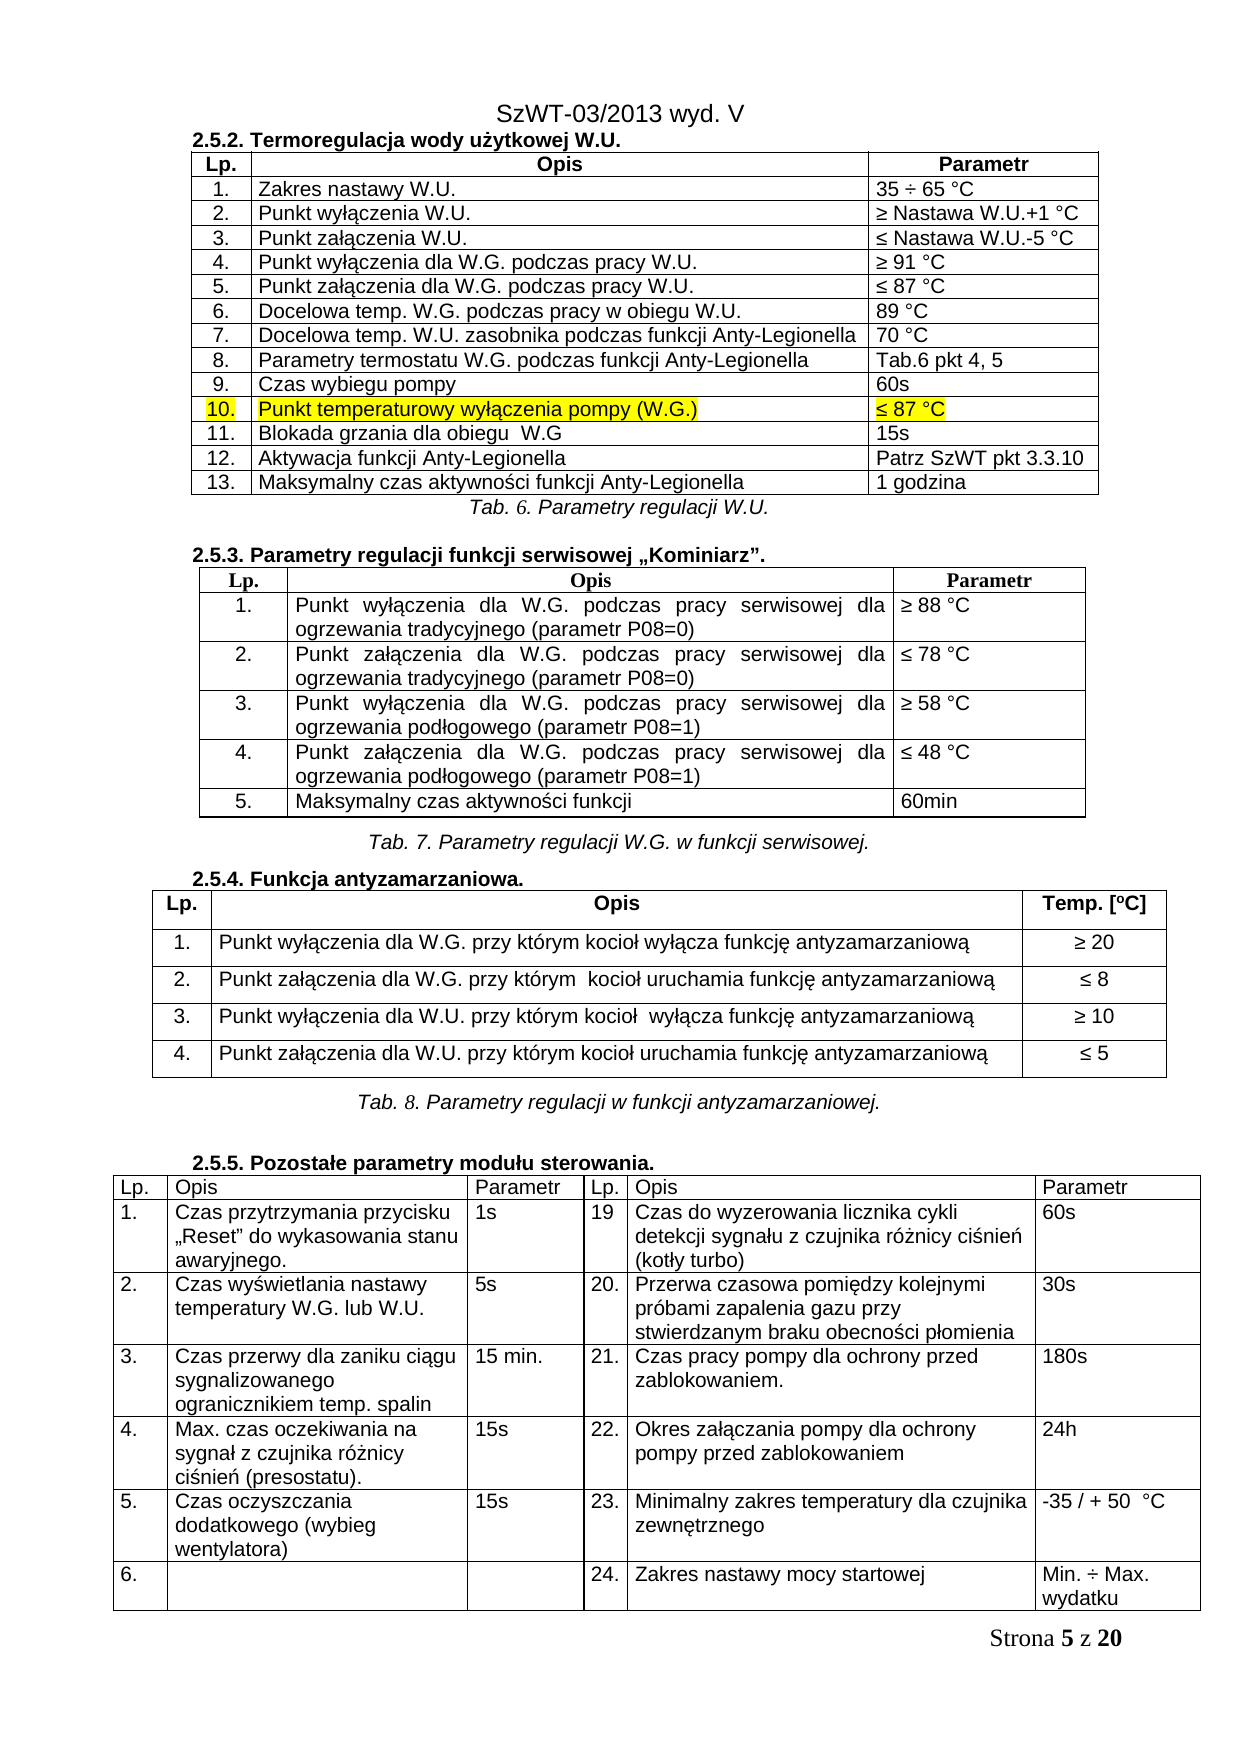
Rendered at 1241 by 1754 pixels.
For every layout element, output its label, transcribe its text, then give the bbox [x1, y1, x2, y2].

table_cell 19 [585, 1200, 627, 1271]
table_cell 70 °C [869, 324, 1098, 347]
table_cell 5s [468, 1273, 583, 1344]
subtitle 2.5.2. Termoregulacja wody użytkowej W.U. [192, 127, 1122, 151]
table_cell 4. [114, 1417, 167, 1489]
table_cell Punkt wyłączenia dla W.G. przy którym kocioł wyłącza funkcję antyzamarzaniową [212, 930, 1022, 966]
table_cell ≤ 78 °C [894, 642, 1085, 690]
table_cell 4. [153, 1041, 211, 1077]
table_cell ≥ 58 °C [894, 691, 1085, 739]
table_cell ≤ 5 [1023, 1041, 1166, 1077]
table_cell Czas wybiegu pompy [252, 373, 868, 396]
table_cell ≤ 87 °C [869, 275, 1098, 298]
table_cell [168, 1562, 467, 1609]
table_cell ≥ 20 [1023, 930, 1166, 966]
table_cell 15 min. [468, 1345, 583, 1416]
table_cell 2. [192, 201, 251, 225]
table_cell Czas wyświetlania nastawy temperatury W.G. lub W.U. [168, 1273, 467, 1344]
table_cell Docelowa temp. W.U. zasobnika podczas funkcji Anty-Legionella [252, 324, 868, 347]
table_cell Przerwa czasowa pomiędzy kolejnymi próbami zapalenia gazu przy stwierdzanym braku obecności płomienia [628, 1273, 1035, 1344]
table_cell Punkt załączenia dla W.G. podczas pracy serwisowej dla ogrzewania podłogowego (parametr P08=1) [288, 740, 893, 788]
table_cell 35 ÷ 65 °C [869, 177, 1098, 200]
table_header Parametr [468, 1176, 583, 1199]
table_header Parametr [1036, 1176, 1200, 1199]
table_cell 24h [1036, 1417, 1200, 1489]
table_header Opis [628, 1176, 1035, 1199]
subtitle 2.5.4. Funkcja antyzamarzaniowa. [192, 866, 1122, 890]
table_cell ≥ 91 °C [869, 250, 1098, 274]
table_cell 15s [869, 422, 1098, 445]
table_cell 1. [192, 177, 251, 200]
table_cell Tab.6 pkt 4, 5 [869, 348, 1098, 372]
table_header Opis [288, 568, 893, 592]
table_cell Aktywacja funkcji Anty-Legionella [252, 446, 868, 470]
table_cell ≤ 87 °C [869, 397, 1098, 421]
table_cell 8. [192, 348, 251, 372]
table_cell Okres załączania pompy dla ochrony pompy przed zablokowaniem [628, 1417, 1035, 1489]
table_cell 5. [114, 1490, 167, 1561]
table_cell 2. [200, 642, 287, 690]
table_cell 5. [192, 275, 251, 298]
table_cell 60min [894, 789, 1085, 816]
table_cell 22. [585, 1417, 627, 1489]
table_cell Zakres nastawy W.U. [252, 177, 868, 200]
table_header Lp. [585, 1176, 627, 1199]
text Tab. 7. Parametry regulacji W.G. w funkcji serwisowej. [118, 830, 1122, 854]
table_cell Czas oczyszczania dodatkowego (wybieg wentylatora) [168, 1490, 467, 1561]
table_cell Blokada grzania dla obiegu W.G [252, 422, 868, 445]
table_cell ≥ 10 [1023, 1004, 1166, 1040]
table_cell 3. [200, 691, 287, 739]
table_cell 1. [114, 1200, 167, 1271]
table_cell Punkt załączenia dla W.G. przy którym kocioł uruchamia funkcję antyzamarzaniową [212, 967, 1022, 1003]
table_cell Parametry termostatu W.G. podczas funkcji Anty-Legionella [252, 348, 868, 372]
table_cell -35 / + 50 °C [1036, 1490, 1200, 1561]
table_cell 4. [192, 250, 251, 274]
table_cell Punkt wyłączenia W.U. [252, 201, 868, 225]
table_header Opis [252, 153, 868, 176]
table_cell Punkt wyłączenia dla W.G. podczas pracy serwisowej dla ogrzewania tradycyjnego (parametr P08=0) [288, 593, 893, 641]
table_cell Maksymalny czas aktywności funkcji Anty-Legionella [252, 471, 868, 494]
table_cell 5. [200, 789, 287, 816]
table_header Lp. [114, 1176, 167, 1199]
table_cell 3. [153, 1004, 211, 1040]
table_cell ≤ 8 [1023, 967, 1166, 1003]
subtitle 2.5.3. Parametry regulacji funkcji serwisowej „Kominiarz”. [192, 543, 1122, 567]
table_cell 180s [1036, 1345, 1200, 1416]
table_header Lp. [200, 568, 287, 592]
table_cell 1s [468, 1200, 583, 1271]
table_cell Czas przytrzymania przycisku „Reset” do wykasowania stanu awaryjnego. [168, 1200, 467, 1271]
table_cell 24. [585, 1562, 627, 1609]
table_cell ≤ 48 °C [894, 740, 1085, 788]
table_header Parametr [869, 153, 1098, 176]
table_cell Punkt wyłączenia dla W.G. podczas pracy W.U. [252, 250, 868, 274]
table_cell Punkt temperaturowy wyłączenia pompy (W.G.) [252, 397, 868, 421]
table_cell Maksymalny czas aktywności funkcji [288, 789, 893, 816]
subtitle 2.5.5. Pozostałe parametry modułu sterowania. [192, 1151, 1122, 1174]
table_header Parametr [894, 568, 1085, 592]
table_cell 60s [1036, 1200, 1200, 1271]
table_cell Zakres nastawy mocy startowej [628, 1562, 1035, 1609]
table_header Lp. [153, 891, 211, 929]
table_cell 23. [585, 1490, 627, 1561]
text Tab. 8. Parametry regulacji w funkcji antyzamarzaniowej. [118, 1090, 1122, 1114]
table_cell 21. [585, 1345, 627, 1416]
table_cell 1. [200, 593, 287, 641]
table_cell [468, 1562, 583, 1609]
table_cell 6. [114, 1562, 167, 1609]
table_cell Punkt wyłączenia dla W.U. przy którym kocioł wyłącza funkcję antyzamarzaniową [212, 1004, 1022, 1040]
table_cell 10. [192, 397, 251, 421]
table_cell 2. [153, 967, 211, 1003]
table_header Temp. [oC] [1023, 891, 1166, 929]
text Tab. 6. Parametry regulacji W.U. [118, 495, 1122, 519]
table_cell ≥ 88 °C [894, 593, 1085, 641]
table_cell 11. [192, 422, 251, 445]
table_cell 4. [200, 740, 287, 788]
table_cell 2. [114, 1273, 167, 1344]
table_header Lp. [192, 153, 251, 176]
table_cell Patrz SzWT pkt 3.3.10 [869, 446, 1098, 470]
table_header Opis [212, 891, 1022, 929]
table_cell Czas przerwy dla zaniku ciągu sygnalizowanego ogranicznikiem temp. spalin [168, 1345, 467, 1416]
table_cell 3. [192, 226, 251, 249]
table_cell 15s [468, 1490, 583, 1561]
table_cell 7. [192, 324, 251, 347]
table_cell Punkt załączenia dla W.U. przy którym kocioł uruchamia funkcję antyzamarzaniową [212, 1041, 1022, 1077]
table_cell 13. [192, 471, 251, 494]
table_cell 89 °C [869, 299, 1098, 323]
table_cell 9. [192, 373, 251, 396]
table_cell Punkt załączenia dla W.G. podczas pracy serwisowej dla ogrzewania tradycyjnego (parametr P08=0) [288, 642, 893, 690]
table_cell 15s [468, 1417, 583, 1489]
table_header Opis [168, 1176, 467, 1199]
table_cell 1 godzina [869, 471, 1098, 494]
table_cell ≥ Nastawa W.U.+1 °C [869, 201, 1098, 225]
table_cell Max. czas oczekiwania na sygnał z czujnika różnicy ciśnień (presostatu). [168, 1417, 467, 1489]
table_cell Min. ÷ Max. wydatku [1036, 1562, 1200, 1609]
table_cell Docelowa temp. W.G. podczas pracy w obiegu W.U. [252, 299, 868, 323]
table_cell 6. [192, 299, 251, 323]
table_cell Minimalny zakres temperatury dla czujnika zewnętrznego [628, 1490, 1035, 1561]
table_cell 20. [585, 1273, 627, 1344]
table_cell 12. [192, 446, 251, 470]
table_cell 1. [153, 930, 211, 966]
table_cell 60s [869, 373, 1098, 396]
table_cell Punkt załączenia dla W.G. podczas pracy W.U. [252, 275, 868, 298]
table_cell Czas do wyzerowania licznika cykli detekcji sygnału z czujnika różnicy ciśnień (kotły turbo) [628, 1200, 1035, 1271]
table_cell Punkt wyłączenia dla W.G. podczas pracy serwisowej dla ogrzewania podłogowego (parametr P08=1) [288, 691, 893, 739]
table_cell ≤ Nastawa W.U.-5 °C [869, 226, 1098, 249]
table_cell Czas pracy pompy dla ochrony przed zablokowaniem. [628, 1345, 1035, 1416]
table_cell 30s [1036, 1273, 1200, 1344]
table_cell 3. [114, 1345, 167, 1416]
table_cell Punkt załączenia W.U. [252, 226, 868, 249]
